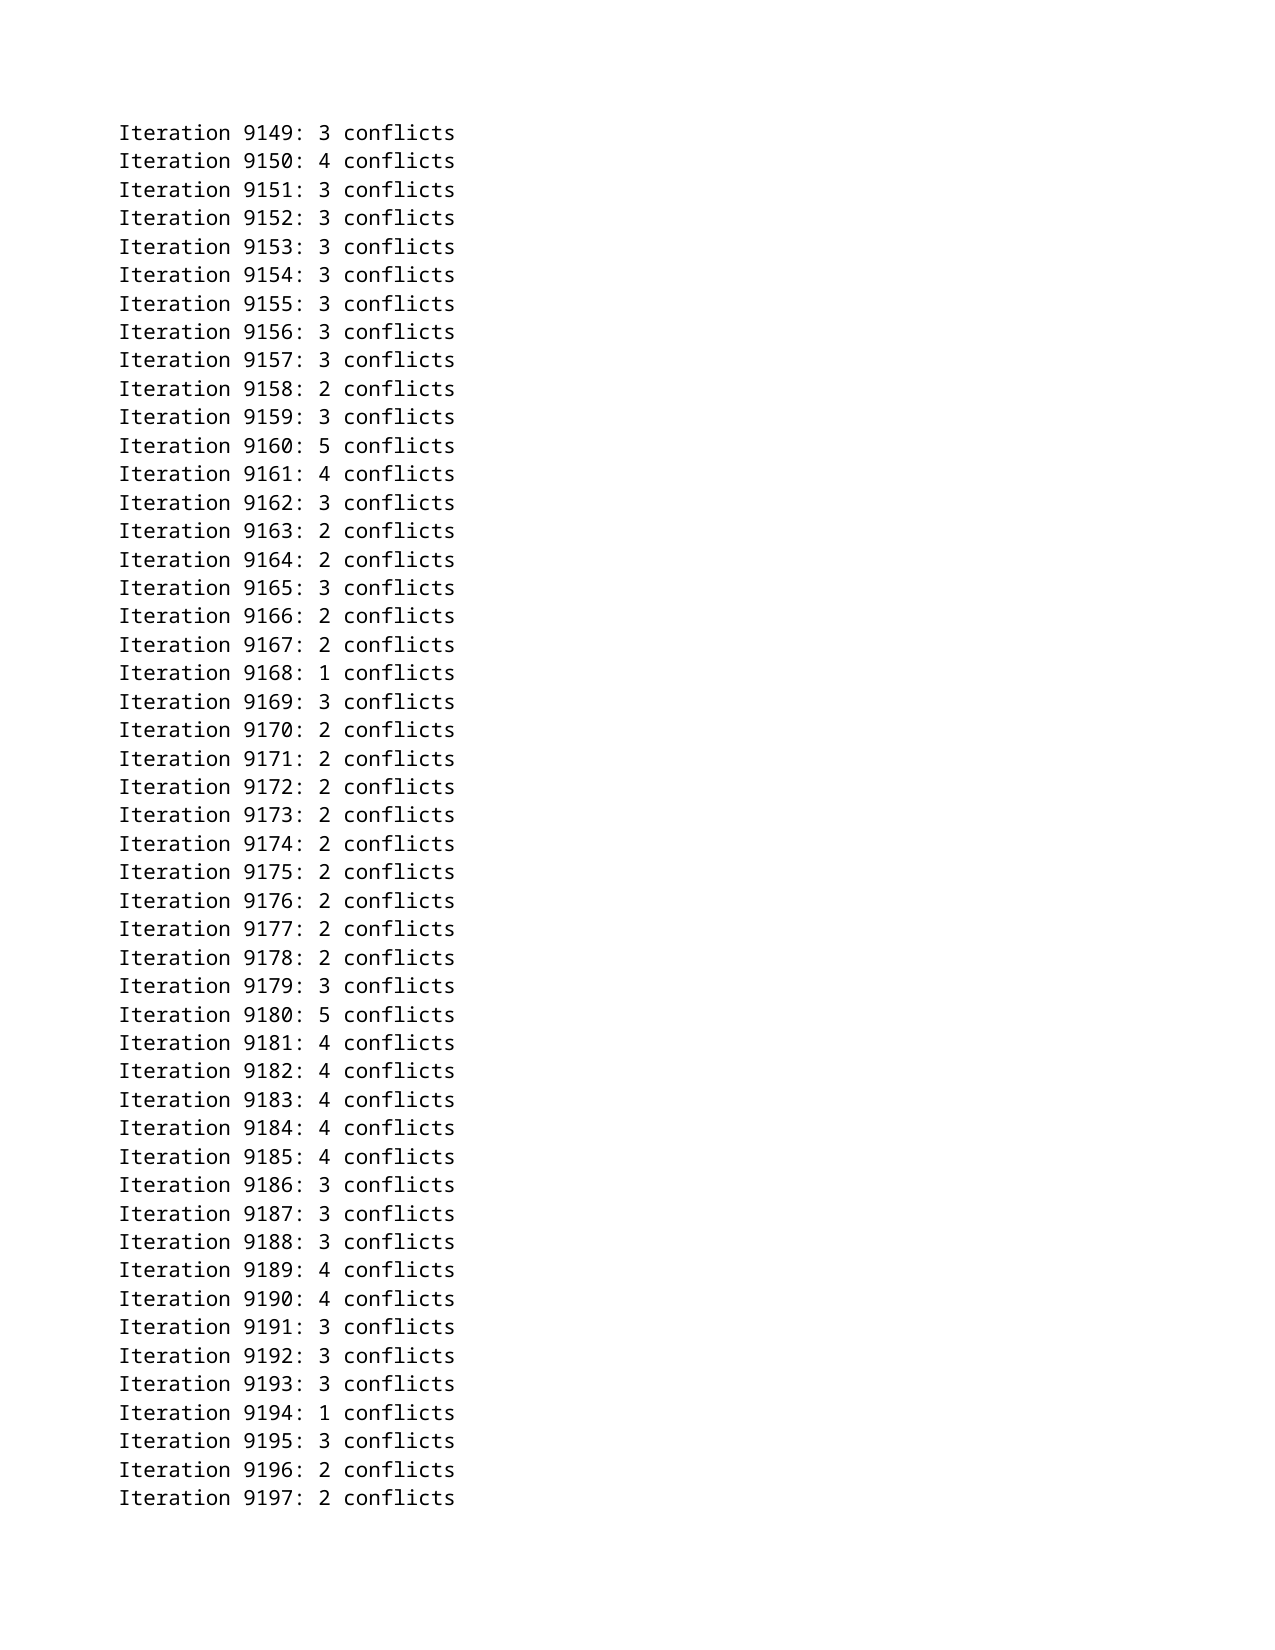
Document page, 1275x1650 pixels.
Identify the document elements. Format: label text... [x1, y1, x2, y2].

text Iteration 9156: 3 conflicts [118, 317, 1157, 346]
text Iteration 9187: 3 conflicts [118, 1199, 1157, 1227]
text Iteration 9155: 3 conflicts [118, 289, 1157, 317]
text Iteration 9167: 2 conflicts [118, 630, 1157, 658]
text Iteration 9188: 3 conflicts [118, 1227, 1157, 1256]
text Iteration 9183: 4 conflicts [118, 1085, 1157, 1113]
text Iteration 9194: 1 conflicts [118, 1398, 1157, 1426]
text Iteration 9180: 5 conflicts [118, 1000, 1157, 1028]
text Iteration 9158: 2 conflicts [118, 374, 1157, 402]
text Iteration 9172: 2 conflicts [118, 772, 1157, 801]
text Iteration 9177: 2 conflicts [118, 914, 1157, 943]
text Iteration 9195: 3 conflicts [118, 1426, 1157, 1455]
text Iteration 9176: 2 conflicts [118, 886, 1157, 914]
text Iteration 9166: 2 conflicts [118, 602, 1157, 630]
text Iteration 9192: 3 conflicts [118, 1341, 1157, 1369]
text Iteration 9169: 3 conflicts [118, 687, 1157, 715]
text Iteration 9184: 4 conflicts [118, 1113, 1157, 1142]
text Iteration 9179: 3 conflicts [118, 971, 1157, 1000]
text Iteration 9197: 2 conflicts [118, 1483, 1157, 1512]
text Iteration 9174: 2 conflicts [118, 829, 1157, 857]
text Iteration 9191: 3 conflicts [118, 1312, 1157, 1341]
text Iteration 9185: 4 conflicts [118, 1142, 1157, 1170]
text Iteration 9153: 3 conflicts [118, 232, 1157, 260]
text Iteration 9154: 3 conflicts [118, 260, 1157, 289]
text Iteration 9160: 5 conflicts [118, 431, 1157, 459]
text Iteration 9186: 3 conflicts [118, 1170, 1157, 1199]
text Iteration 9193: 3 conflicts [118, 1369, 1157, 1398]
text Iteration 9151: 3 conflicts [118, 175, 1157, 203]
text Iteration 9157: 3 conflicts [118, 346, 1157, 374]
text Iteration 9163: 2 conflicts [118, 516, 1157, 545]
text Iteration 9178: 2 conflicts [118, 943, 1157, 971]
text Iteration 9168: 1 conflicts [118, 658, 1157, 687]
text Iteration 9175: 2 conflicts [118, 857, 1157, 886]
text Iteration 9181: 4 conflicts [118, 1028, 1157, 1057]
text Iteration 9150: 4 conflicts [118, 147, 1157, 175]
text Iteration 9159: 3 conflicts [118, 402, 1157, 431]
text Iteration 9162: 3 conflicts [118, 488, 1157, 516]
text Iteration 9189: 4 conflicts [118, 1256, 1157, 1284]
text Iteration 9170: 2 conflicts [118, 715, 1157, 744]
text Iteration 9161: 4 conflicts [118, 459, 1157, 488]
text Iteration 9171: 2 conflicts [118, 744, 1157, 772]
text Iteration 9165: 3 conflicts [118, 573, 1157, 602]
text Iteration 9149: 3 conflicts [118, 118, 1157, 147]
text Iteration 9164: 2 conflicts [118, 545, 1157, 573]
text Iteration 9190: 4 conflicts [118, 1284, 1157, 1312]
text Iteration 9173: 2 conflicts [118, 801, 1157, 829]
text Iteration 9182: 4 conflicts [118, 1057, 1157, 1085]
text Iteration 9196: 2 conflicts [118, 1455, 1157, 1483]
text Iteration 9152: 3 conflicts [118, 203, 1157, 232]
